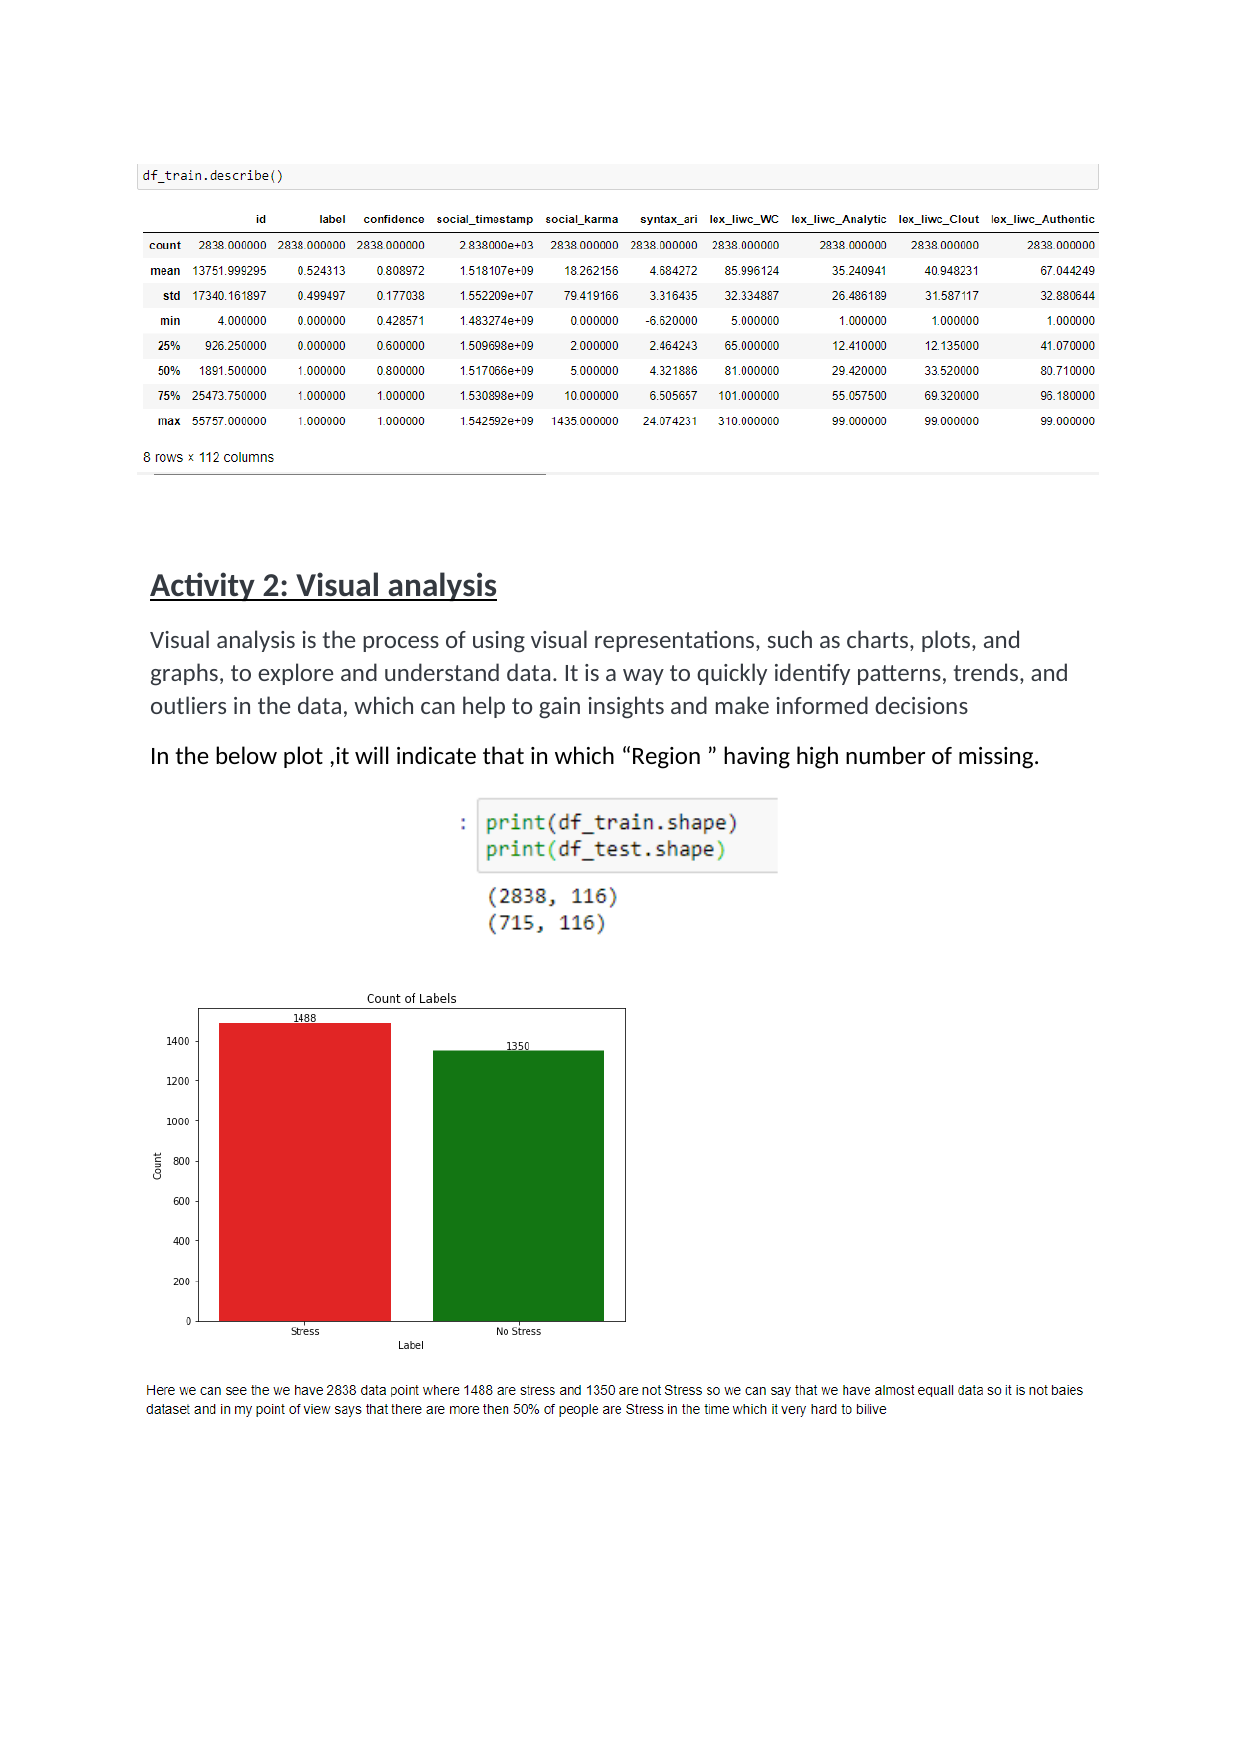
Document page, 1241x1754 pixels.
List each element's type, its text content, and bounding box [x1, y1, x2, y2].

text In the below plot ,it will indicate that in which “Region ” having high number of missing. [150, 740, 1103, 771]
picture [142, 981, 1096, 1420]
picture [460, 792, 778, 947]
picture [135, 164, 1103, 475]
text Visual analysis is the process of using visual representations, such as charts, plots, and graphs, to explore and understand data. It is a way to quickly identify patterns, trends, and outliers in the data, which can help to gain insights and make informed decisions [150, 625, 1088, 721]
subtitle Activity 2: Visual analysis [150, 564, 1103, 605]
